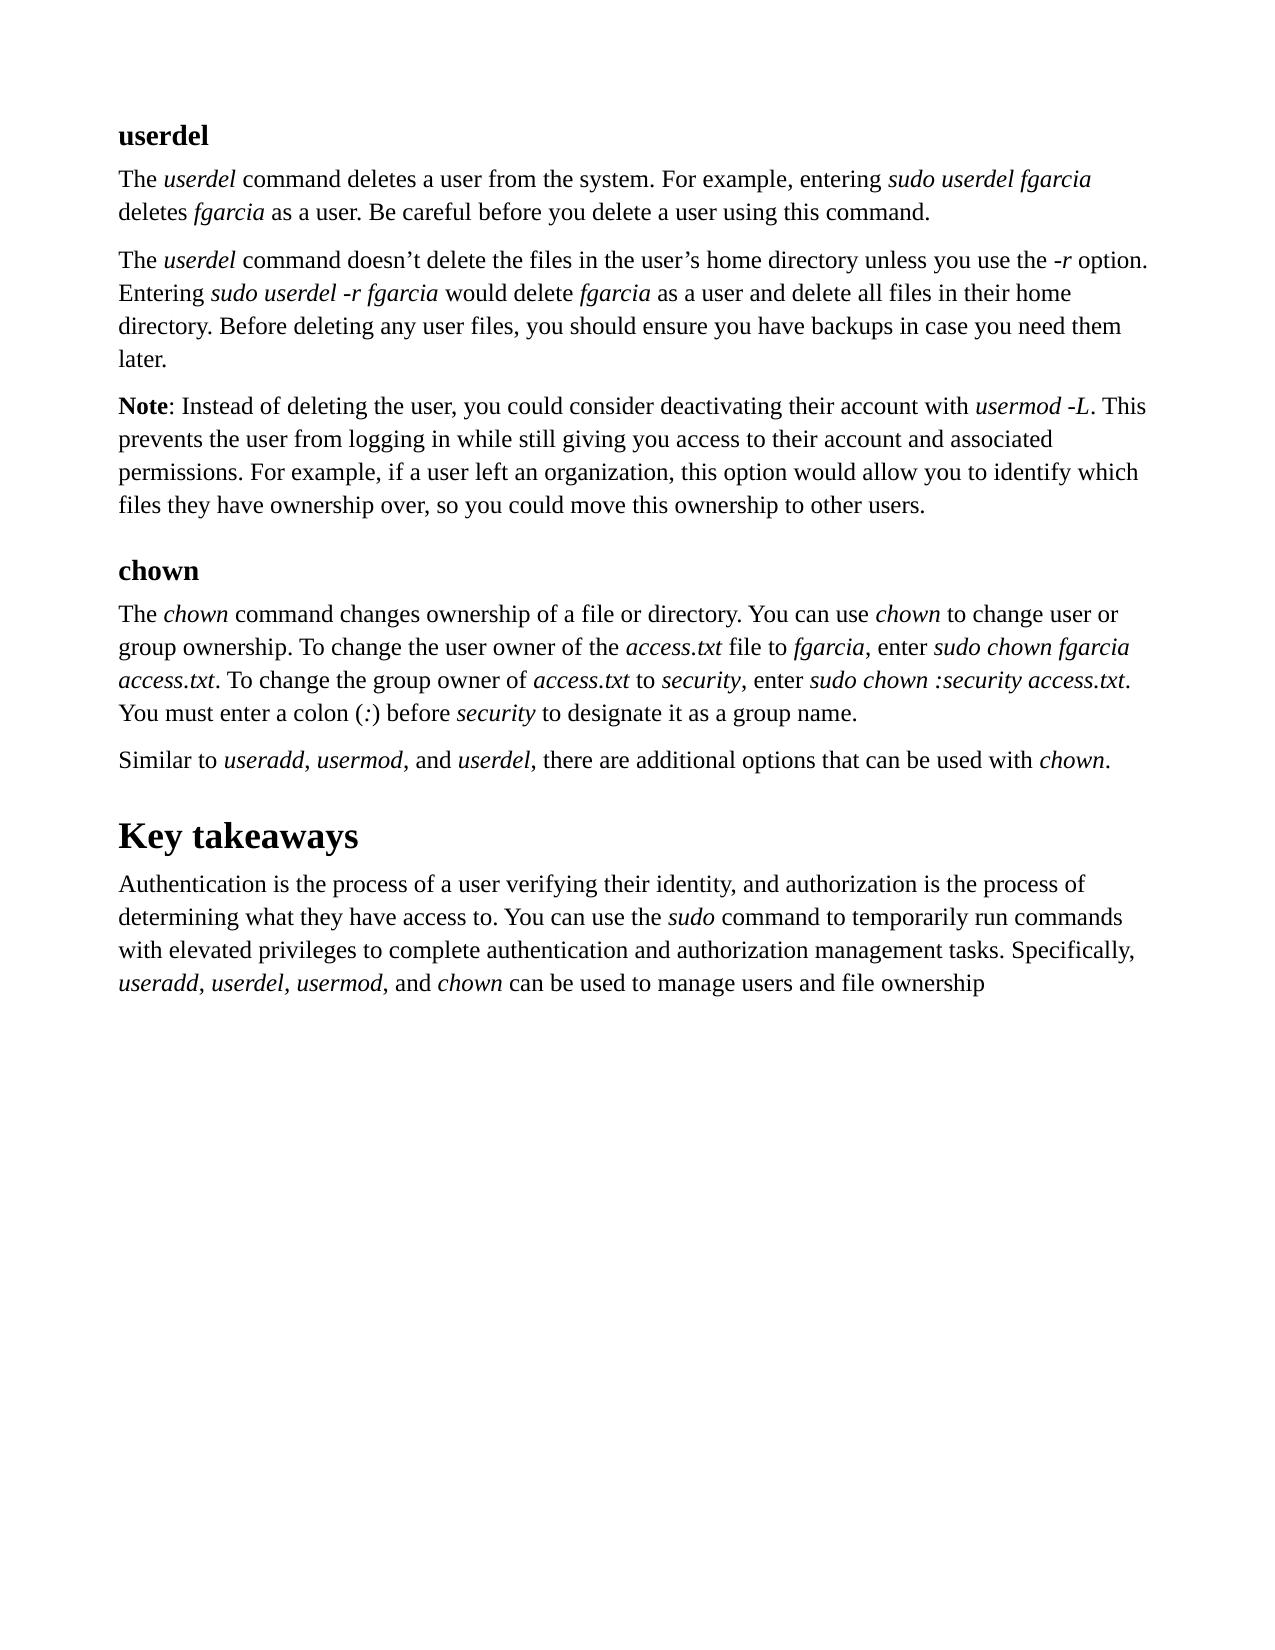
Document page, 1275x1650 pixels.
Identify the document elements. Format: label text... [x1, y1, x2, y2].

subtitle chown [118, 553, 1157, 586]
subtitle Key takeaways [118, 814, 1157, 857]
text Authentication is the process of a user verifying their identity, and authorization is the process of determining what they have access to. You can use the sudo command to temporarily run commands with elevated privileges to complete authentication and authorization management tasks. Specifically, useradd, userdel, usermod, and chown can be used to manage users and file ownership [118, 869, 1157, 997]
text The userdel command deletes a user from the system. For example, entering sudo userdel fgarcia deletes fgarcia as a user. Be careful before you delete a user using this command. [118, 164, 1157, 226]
text The userdel command doesn’t delete the files in the user’s home directory unless you use the -r option. Entering sudo userdel -r fgarcia would delete fgarcia as a user and delete all files in their home directory. Before deleting any user files, you should ensure you have backups in case you need them later. [118, 245, 1157, 373]
text The chown command changes ownership of a file or directory. You can use chown to change user or group ownership. To change the user owner of the access.txt file to fgarcia, enter sudo chown fgarcia access.txt. To change the group owner of access.txt to security, enter sudo chown :security access.txt. You must enter a colon (:) before security to designate it as a group name. [118, 599, 1157, 727]
text Note: Instead of deleting the user, you could consider deactivating their account with usermod -L. This prevents the user from logging in while still giving you access to their account and associated permissions. For example, if a user left an organization, this option would allow you to identify which files they have ownership over, so you could move this ownership to other users. [118, 391, 1157, 519]
subtitle userdel [118, 118, 1157, 152]
text Similar to useradd, usermod, and userdel, there are additional options that can be used with chown. [118, 745, 1157, 774]
